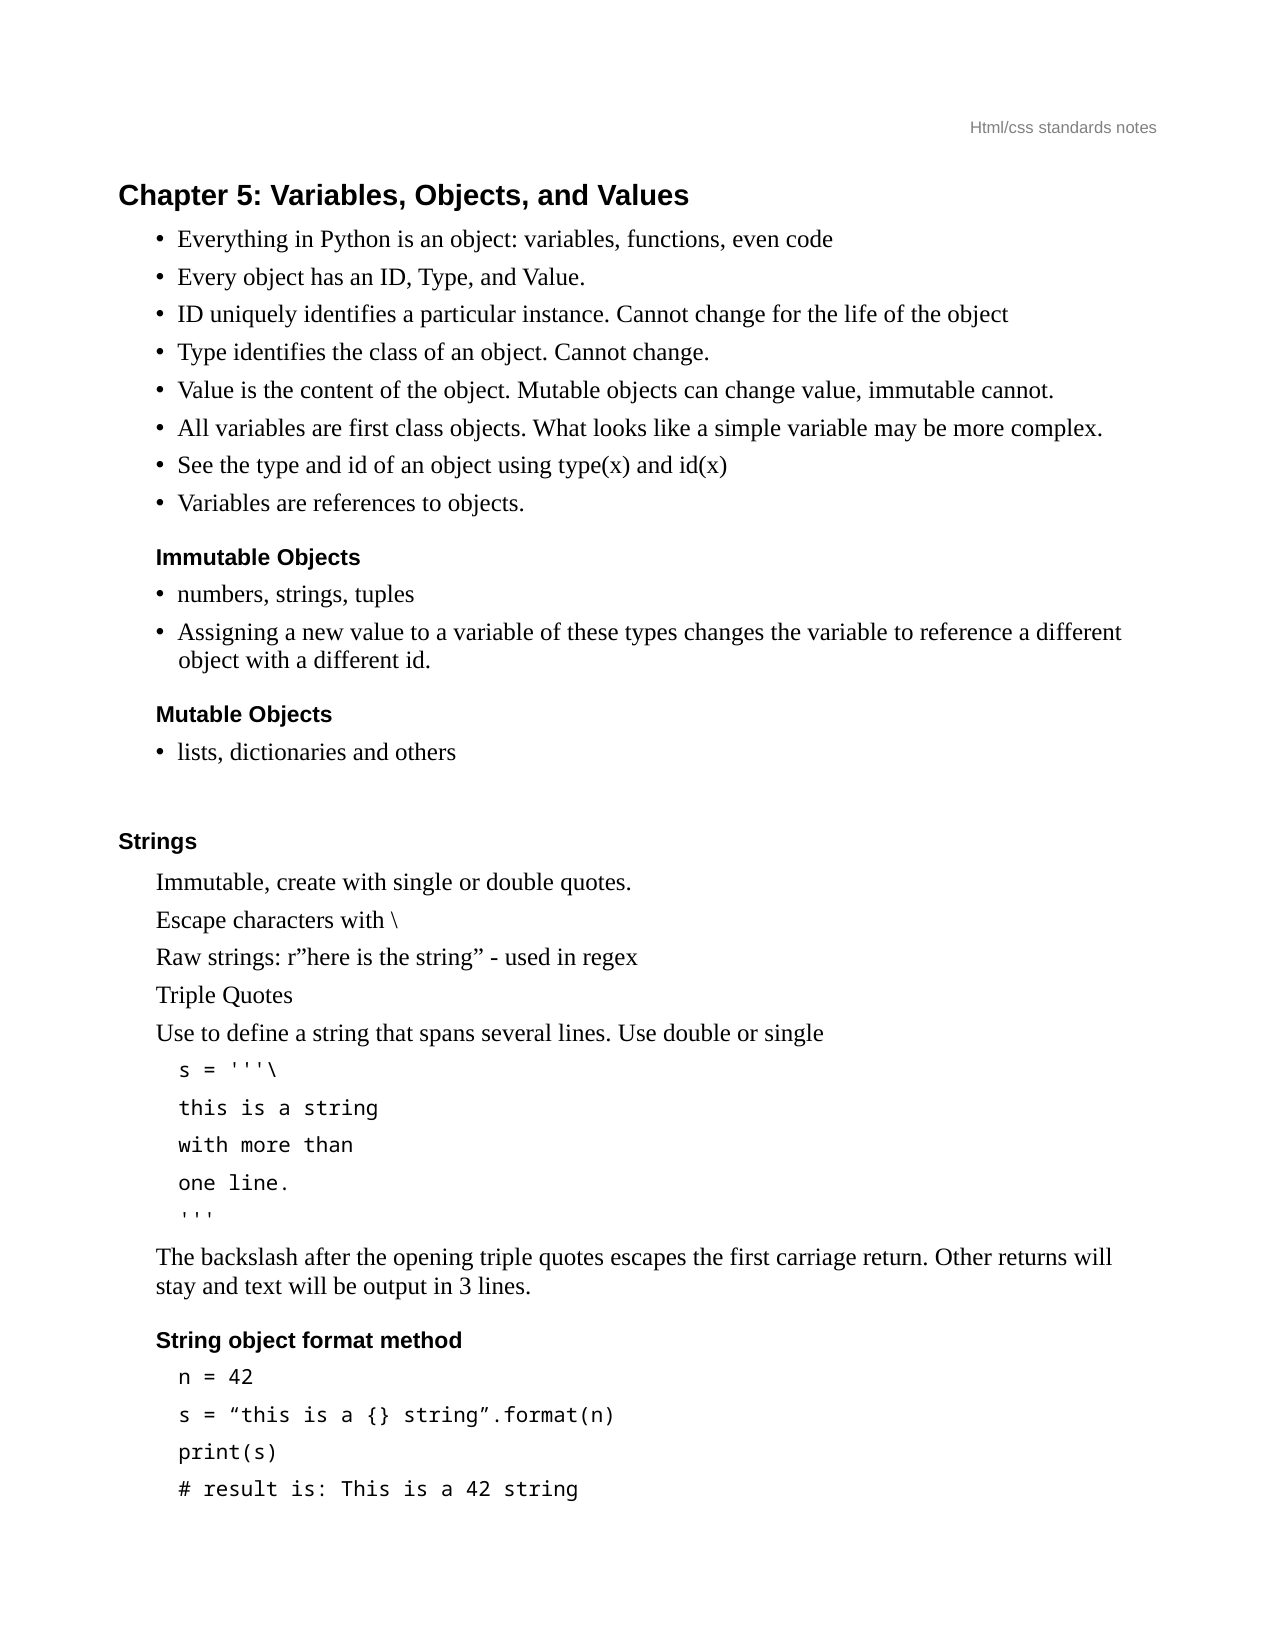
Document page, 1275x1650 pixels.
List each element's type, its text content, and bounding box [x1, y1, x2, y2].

text this is a string [178, 1093, 1157, 1121]
text print(s) [178, 1437, 1157, 1466]
text n = 42 [178, 1362, 1157, 1391]
list Every object has an ID, Type, and Value. [156, 262, 1157, 291]
text s = “this is a {} string”.format(n) [178, 1400, 1157, 1428]
list ID uniquely identifies a particular instance. Cannot change for the life of the object [156, 299, 1157, 328]
text one line. [178, 1168, 1157, 1196]
text Triple Quotes [156, 980, 1157, 1009]
list Type identifies the class of an object. Cannot change. [156, 337, 1157, 366]
subtitle Chapter 5: Variables, Objects, and Values [118, 178, 1157, 212]
text Use to define a string that spans several lines. Use double or single [156, 1018, 1157, 1047]
list Assigning a new value to a variable of these types changes the variable to reference a different object with a different id. [156, 617, 1157, 674]
text The backslash after the opening triple quotes escapes the first carriage return. Other returns will stay and text will be output in 3 lines. [156, 1242, 1157, 1300]
text Escape characters with \ [156, 905, 1157, 933]
list numbers, strings, tuples [156, 579, 1157, 608]
list Value is the content of the object. Mutable objects can change value, immutable cannot. [156, 375, 1157, 404]
list Everything in Python is an object: variables, functions, even code [156, 224, 1157, 253]
subtitle Strings [118, 828, 1157, 854]
list All variables are first class objects. What looks like a simple variable may be more complex. [156, 413, 1157, 441]
list lists, dictionaries and others [156, 737, 1157, 765]
subtitle Immutable Objects [156, 544, 1157, 570]
text with more than [178, 1130, 1157, 1159]
text Raw strings: r”here is the string” - used in regex [156, 942, 1157, 971]
text ''' [178, 1205, 1157, 1233]
text # result is: This is a 42 string [178, 1474, 1157, 1503]
list See the type and id of an object using type(x) and id(x) [156, 450, 1157, 479]
text Immutable, create with single or double quotes. [156, 867, 1157, 896]
list Variables are references to objects. [156, 488, 1157, 517]
text s = '''\ [178, 1056, 1157, 1084]
subtitle String object format method [156, 1327, 1157, 1353]
subtitle Mutable Objects [156, 701, 1157, 728]
